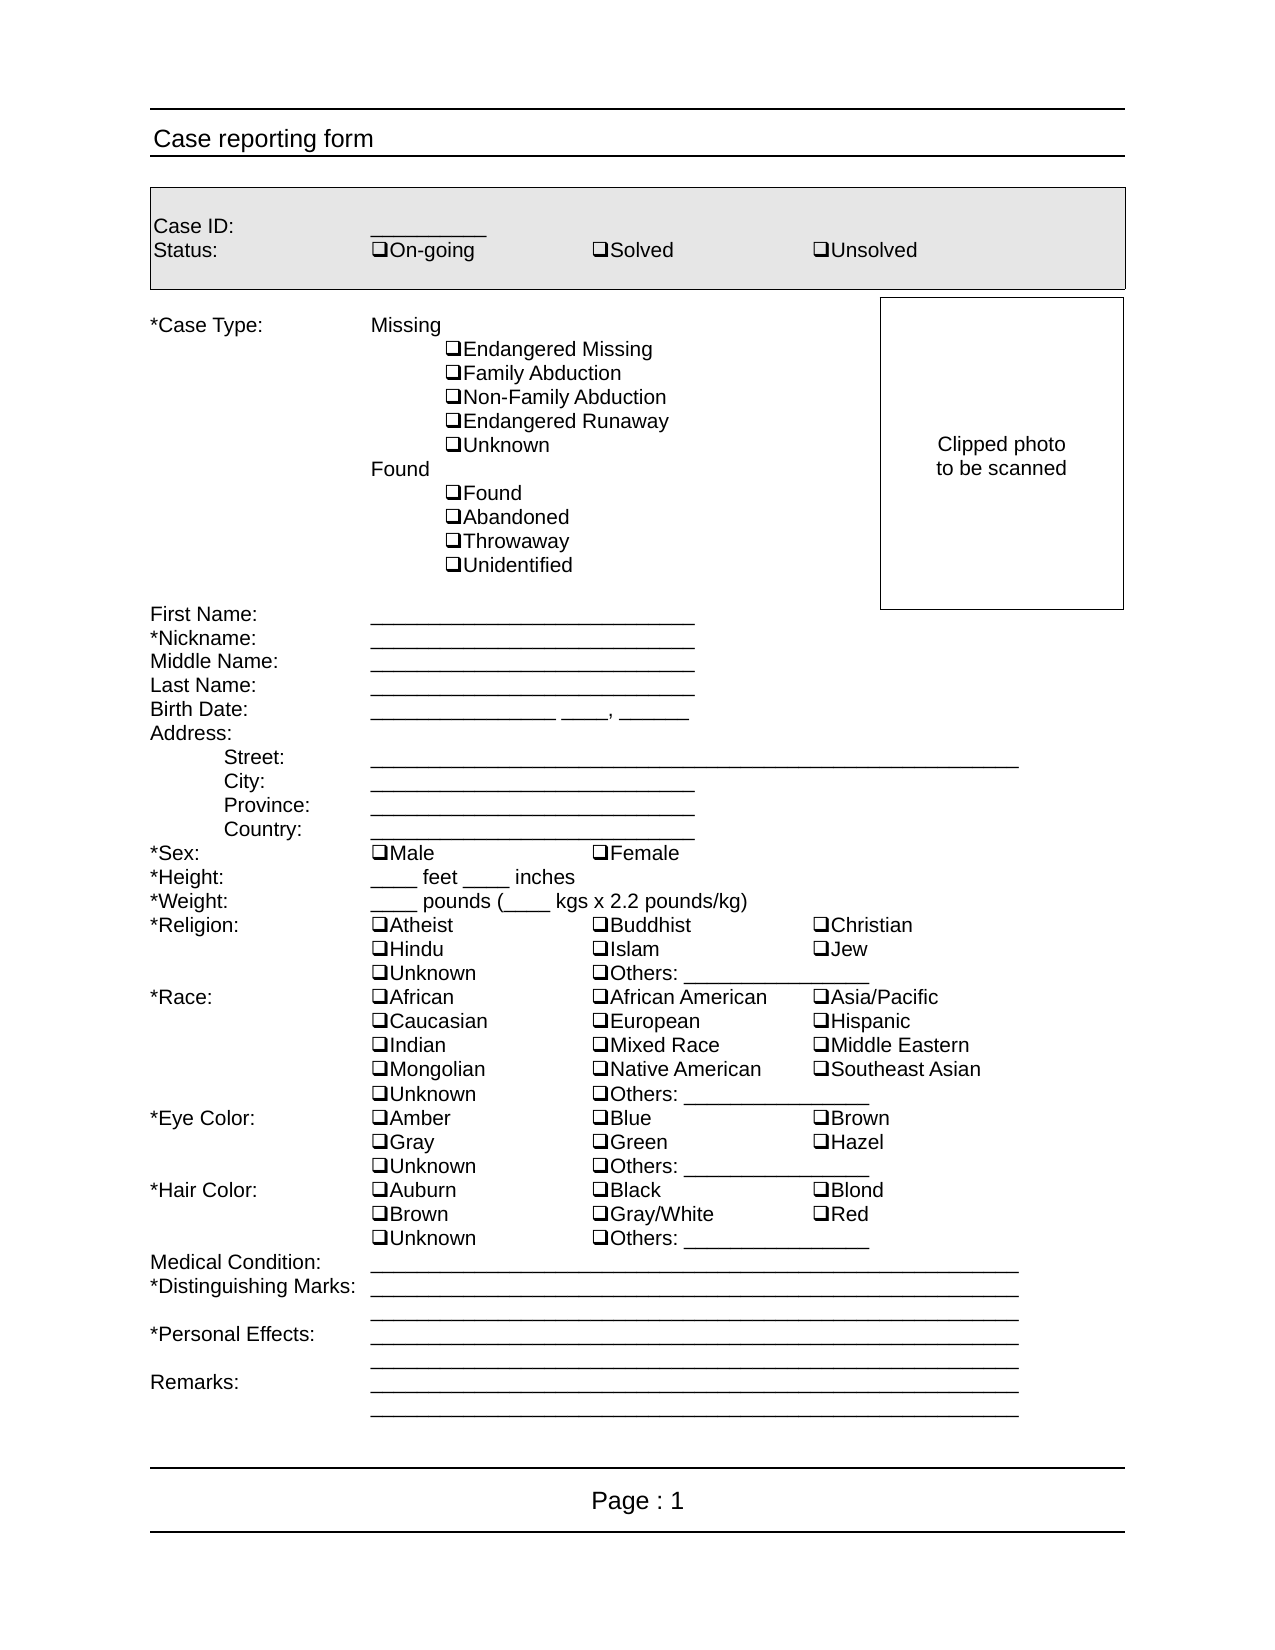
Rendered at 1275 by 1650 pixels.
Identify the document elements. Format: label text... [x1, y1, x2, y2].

text Birth Date: ________________ ____, ______ [150, 697, 1125, 721]
text Hindu Islam Jew [150, 937, 1125, 961]
text *Nickname: ____________________________ [150, 625, 1125, 649]
text Country: ____________________________ [150, 817, 1125, 841]
text Unknown Others: ________________ [150, 961, 1125, 985]
text Province: ____________________________ [150, 793, 1125, 817]
text Endangered Runaway [150, 409, 879, 433]
text *Sex: Male Female [150, 841, 1125, 865]
text Street: ________________________________________________________ [150, 745, 1125, 769]
text Remarks: ________________________________________________________ [150, 1369, 1125, 1393]
text Family Abduction [150, 361, 879, 385]
text Indian Mixed Race Middle Eastern [150, 1033, 1125, 1057]
text *Religion: Atheist Buddhist Christian [150, 913, 1125, 937]
text Unknown Others: ________________ [150, 1081, 1125, 1105]
text Gray Green Hazel [150, 1129, 1125, 1153]
text to be scanned [888, 456, 1114, 480]
text Unknown Others: ________________ [150, 1153, 1125, 1178]
text *Height: ____ feet ____ inches [150, 865, 1125, 889]
text Unidentified [150, 553, 879, 577]
text Found [150, 481, 879, 505]
text *Race: African African American Asia/Pacific [150, 985, 1125, 1009]
text *Personal Effects: ________________________________________________________ [150, 1322, 1125, 1346]
text First Name: ____________________________ [150, 601, 1125, 625]
text Endangered Missing [150, 337, 879, 361]
text City: ____________________________ [150, 769, 1125, 793]
text *Hair Color: Auburn Black Blond [150, 1178, 1125, 1202]
text Brown Gray/White Red [150, 1202, 1125, 1226]
text Unknown Others: ________________ [150, 1226, 1125, 1250]
text Abandoned [150, 505, 879, 529]
text ________________________________________________________ [150, 1393, 1125, 1417]
text Middle Name: ____________________________ [150, 649, 1125, 673]
text Throwaway [150, 529, 879, 553]
text Status: On-going Solved Unsolved [151, 235, 1125, 259]
text Caucasian European Hispanic [150, 1009, 1125, 1033]
text ________________________________________________________ [150, 1298, 1125, 1322]
text Clipped photo [888, 432, 1114, 456]
text Mongolian Native American Southeast Asian [150, 1057, 1125, 1081]
text Last Name: ____________________________ [150, 673, 1125, 697]
text Unknown [150, 433, 879, 457]
text *Weight: ____ pounds (____ kgs x 2.2 pounds/kg) [150, 889, 1125, 913]
text Case ID: __________ [151, 211, 1125, 235]
text Found [150, 457, 879, 481]
text Medical Condition: ________________________________________________________ [150, 1250, 1125, 1274]
text Address: [150, 721, 1125, 745]
text Non-Family Abduction [150, 385, 879, 409]
text *Distinguishing Marks: ________________________________________________________ [150, 1274, 1125, 1298]
text ________________________________________________________ [150, 1346, 1125, 1369]
text *Eye Color: Amber Blue Brown [150, 1105, 1125, 1129]
text *Case Type: Missing [150, 313, 879, 337]
